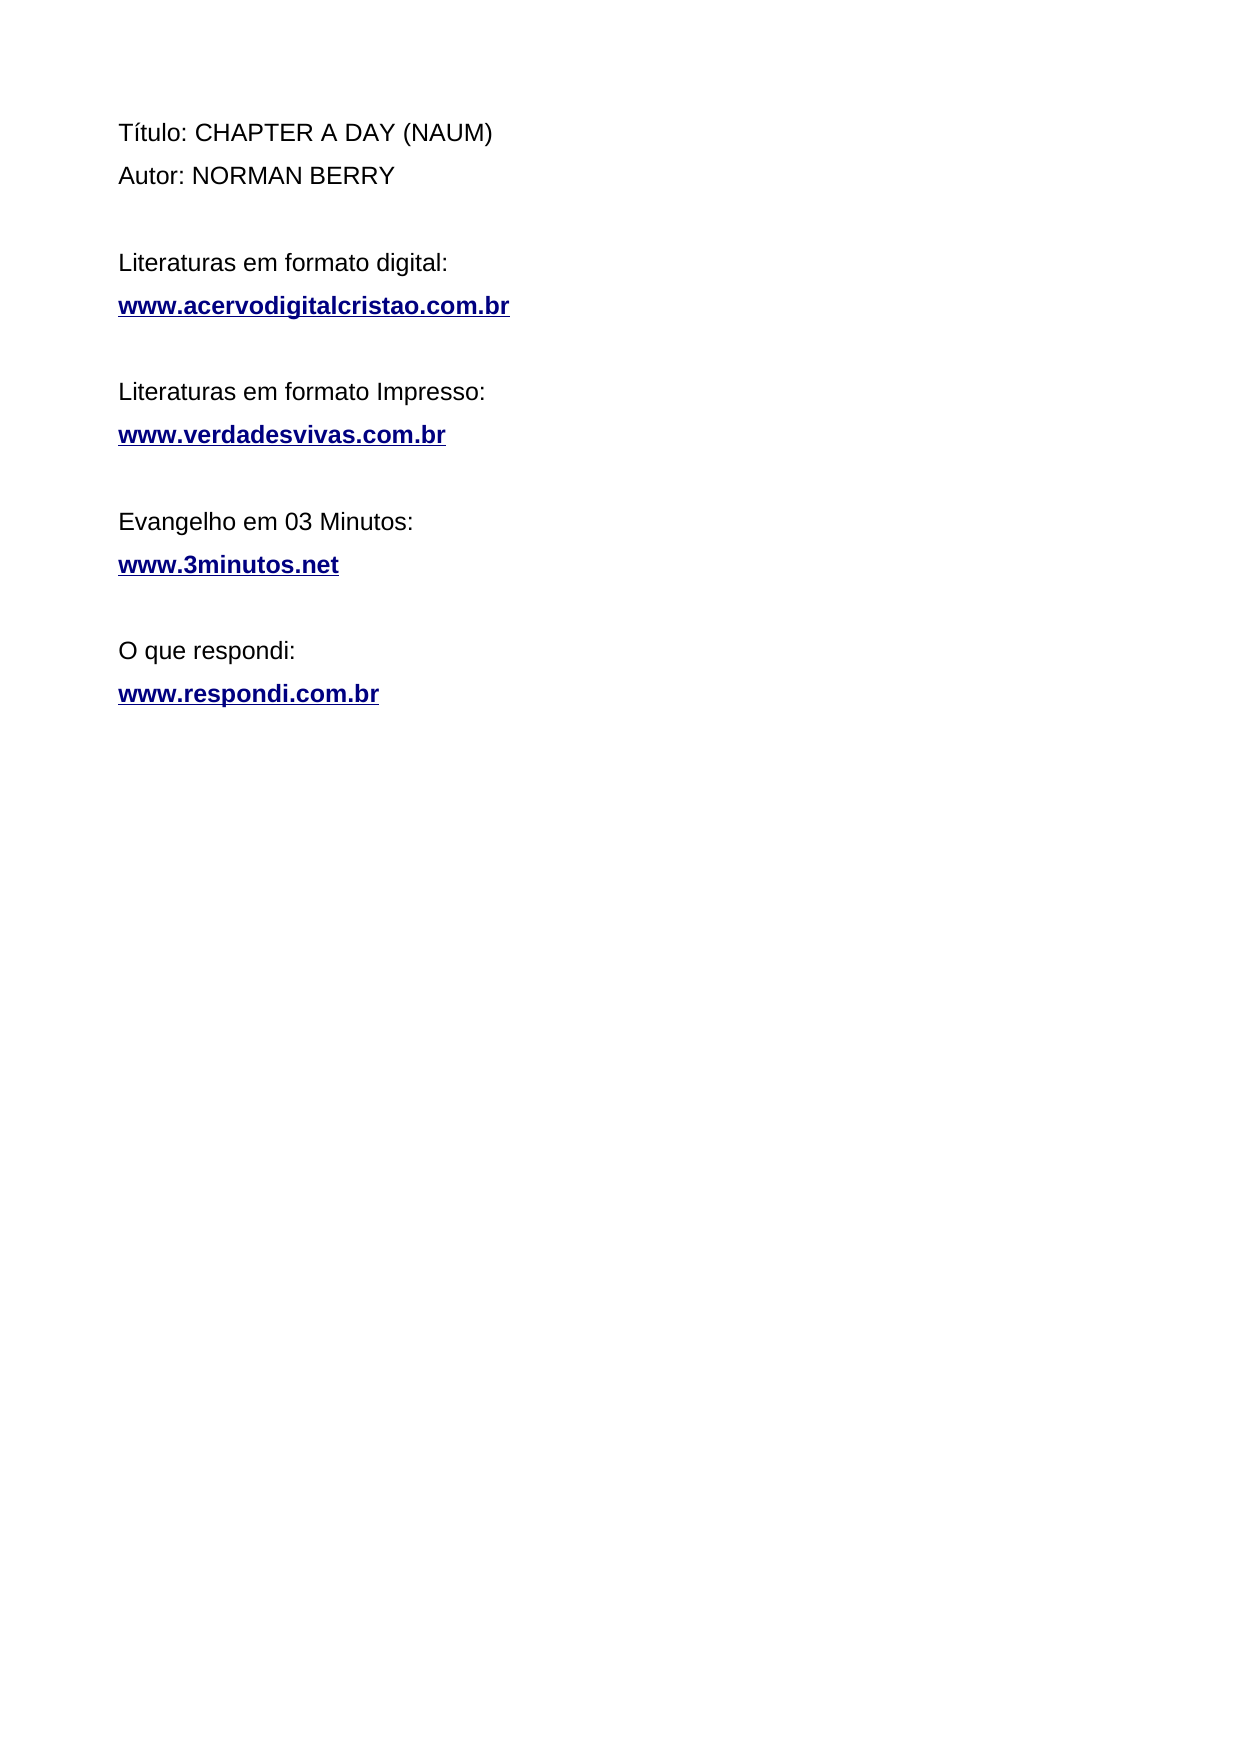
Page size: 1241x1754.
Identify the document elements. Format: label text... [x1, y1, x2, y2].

text Título: CHAPTER A DAY (NAUM) Autor: NORMAN BERRY Literaturas em formato digital: www.acervodigitalcristao.com.br Literaturas em formato Impresso: www.verdadesvivas.com.br Evangelho em 03 Minutos: www.3minutos.net O que respondi: www.respondi.com.br [118, 118, 1122, 708]
